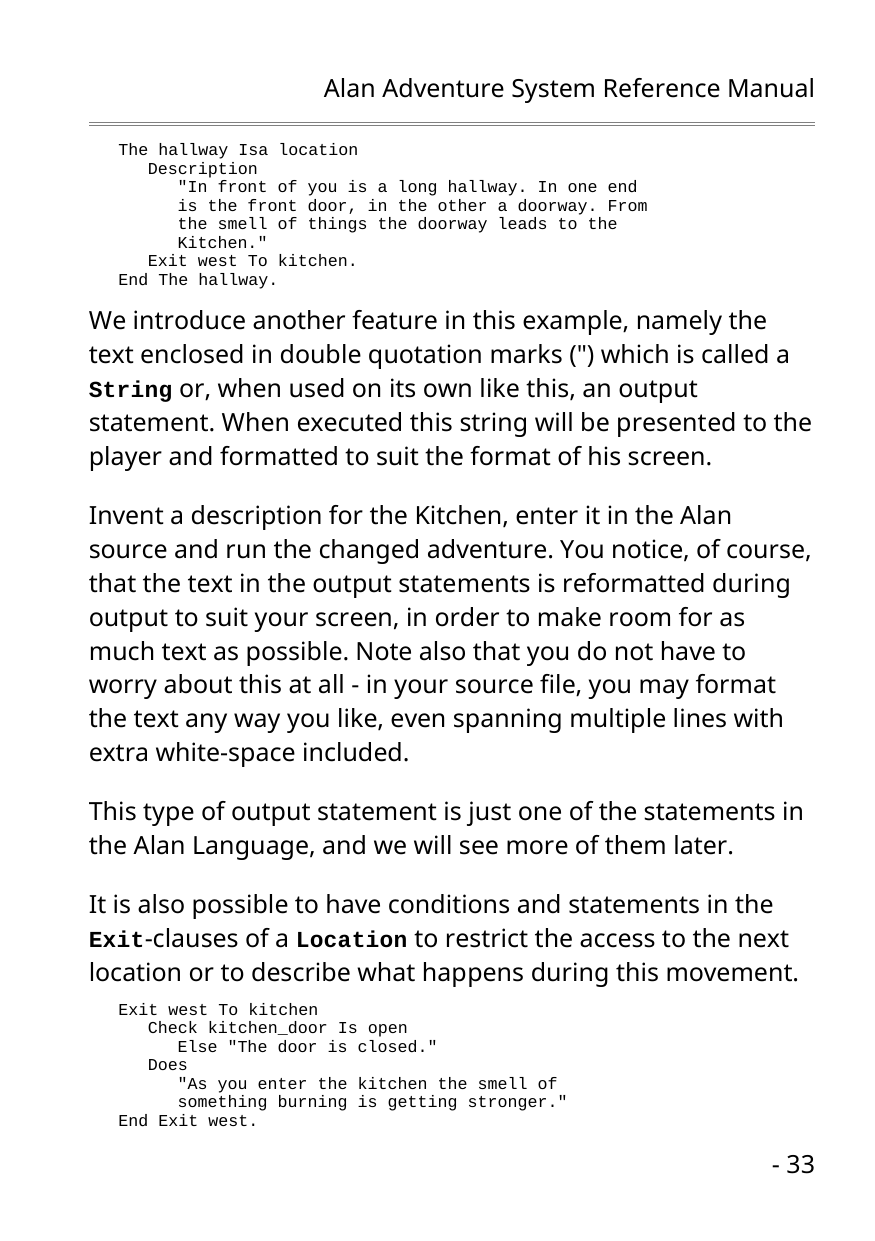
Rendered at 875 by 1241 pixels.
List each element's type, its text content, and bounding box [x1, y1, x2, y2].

text Invent a description for the Kitchen, enter it in the Alan source and run the changed adventure. You notice, of course, that the text in the output state­ments is reformatted during output to suit your screen, in order to make room for as much text as possible. Note also that you do not have to worry about this at all - in your source file, you may format the text any way you like, even spanning multiple lines with extra white-space included. [88, 498, 815, 769]
text We introduce another feature in this example, namely the text enclosed in double quotation marks (") which is called a String or, when used on its own like this, an output statement. When executed this string will be present­ed to the player and formatted to suit the format of his screen. [88, 303, 815, 473]
text The hallway Isa location Description "In front of you is a long hallway. In one end is the front door, in the other a doorway. From the smell of things the doorway leads to the Kitchen." Exit west To kitchen. End The hallway. [118, 142, 815, 290]
text Exit west To kitchen Check kitchen_door Is open Else "The door is closed." Does "As you enter the kitchen the smell of something burning is getting stronger." End Exit west. [118, 1002, 815, 1131]
text This type of output statement is just one of the statements in the Alan Lan­guage, and we will see more of them later. [88, 794, 815, 862]
text It is also possible to have conditions and statements in the Exit-clauses of a Location to restrict the access to the next location or to describe what hap­pens during this movement. [88, 887, 815, 989]
